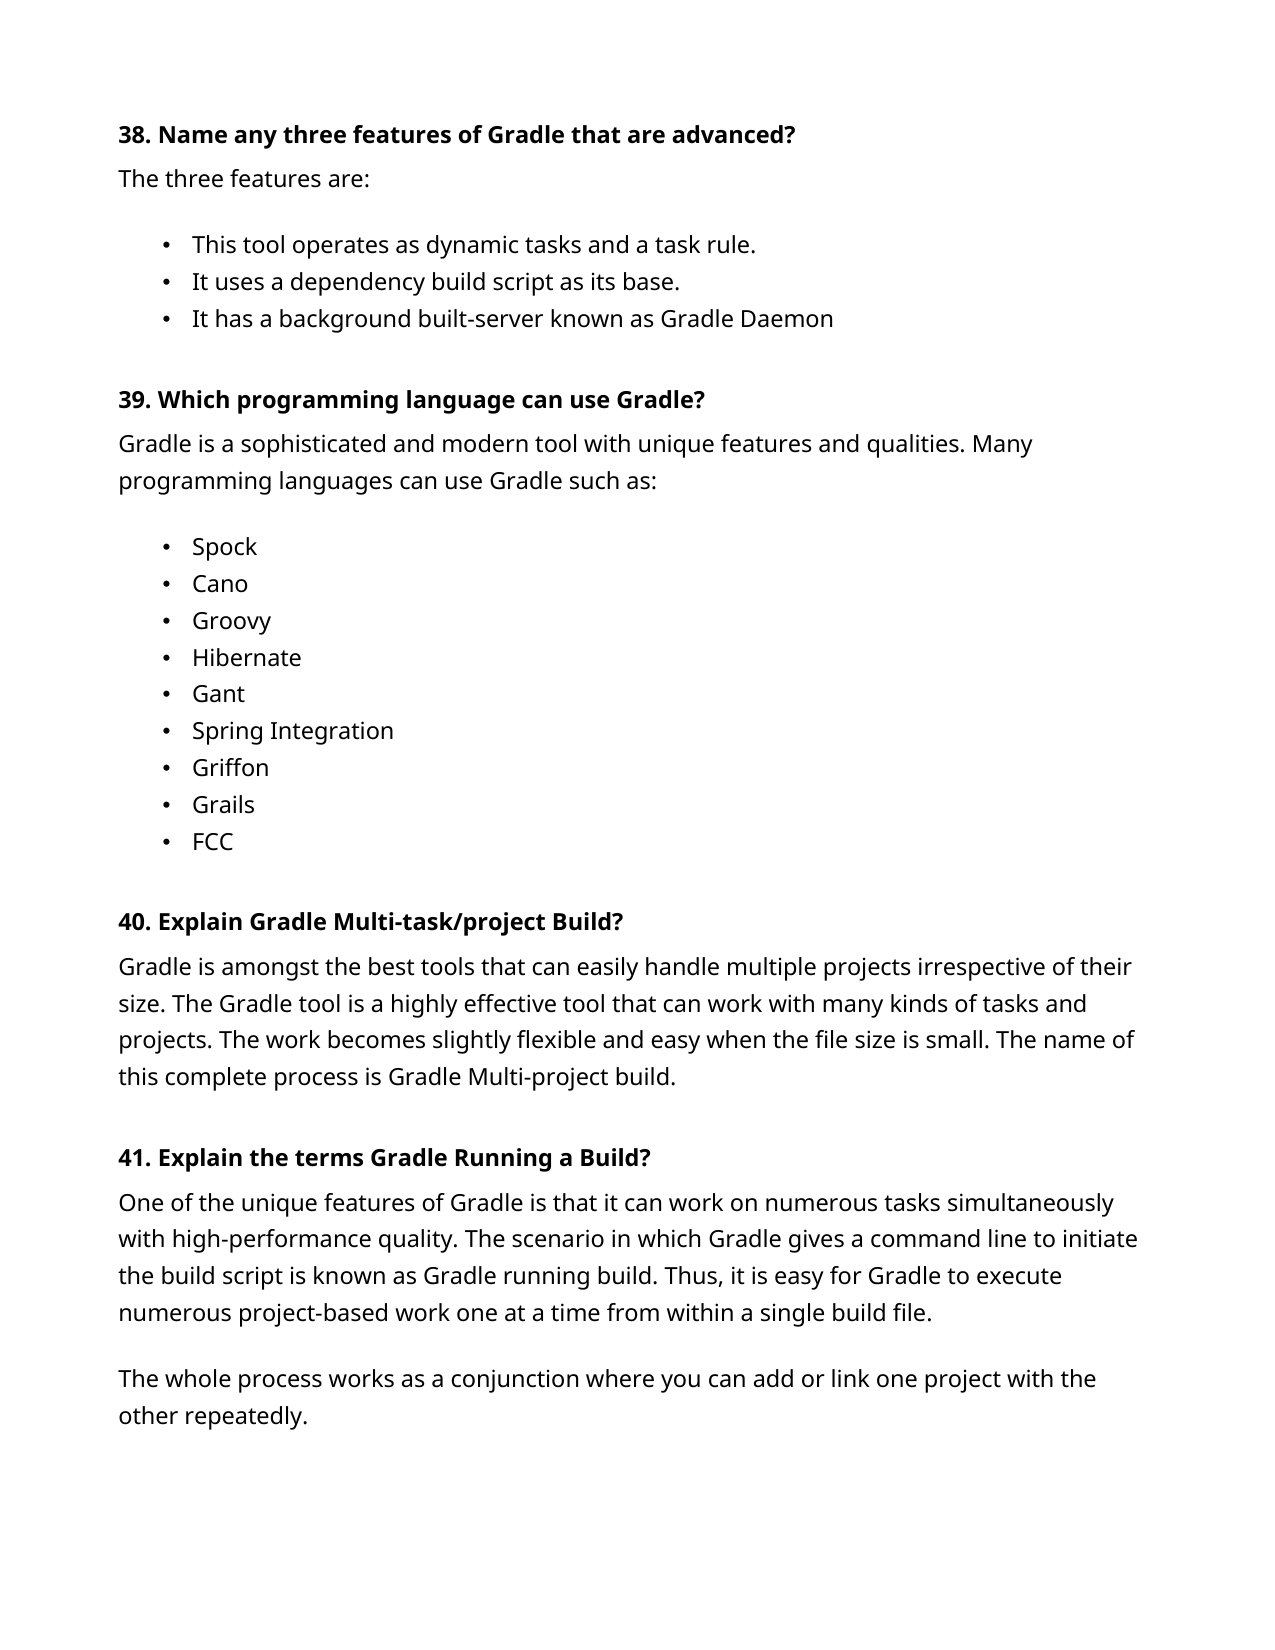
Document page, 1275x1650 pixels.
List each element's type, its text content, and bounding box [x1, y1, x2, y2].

list Groovy [162, 604, 1157, 636]
list Spock [162, 531, 1157, 563]
text Gradle is amongst the best tools that can easily handle multiple projects irrespective of their size. The Gradle tool is a highly effective tool that can work with many kinds of tasks and projects. The work becomes slightly flexible and easy when the file size is small. The name of this complete process is Gradle Multi-project build. [118, 950, 1157, 1092]
subtitle 38. Name any three features of Gradle that are advanced? [118, 118, 1157, 150]
list This tool operates as dynamic tasks and a task rule. [162, 229, 1157, 261]
list Hibernate [162, 641, 1157, 673]
list Gant [162, 678, 1157, 710]
text Gradle is a sophisticated and modern tool with unique features and qualities. Many programming languages can use Gradle such as: [118, 428, 1157, 496]
list Cano [162, 567, 1157, 599]
text The whole process works as a conjunction where you can add or link one project with the other repeatedly. [118, 1362, 1157, 1431]
subtitle 39. Which programming language can use Gradle? [118, 383, 1157, 415]
list FCC [162, 825, 1157, 857]
list Griffon [162, 751, 1157, 783]
list Spring Integration [162, 714, 1157, 747]
list It has a background built-server known as Gradle Daemon [162, 302, 1157, 334]
subtitle 41. Explain the terms Gradle Running a Build? [118, 1141, 1157, 1173]
list It uses a dependency build script as its base. [162, 266, 1157, 298]
list Grails [162, 788, 1157, 820]
subtitle 40. Explain Gradle Multi-task/project Build? [118, 906, 1157, 938]
text The three features are: [118, 163, 1157, 194]
text One of the unique features of Gradle is that it can work on numerous tasks simultaneously with high-performance quality. The scenario in which Gradle gives a command line to initiate the build script is known as Gradle running build. Thus, it is easy for Gradle to execute numerous project-based work one at a time from within a single build file. [118, 1186, 1157, 1328]
